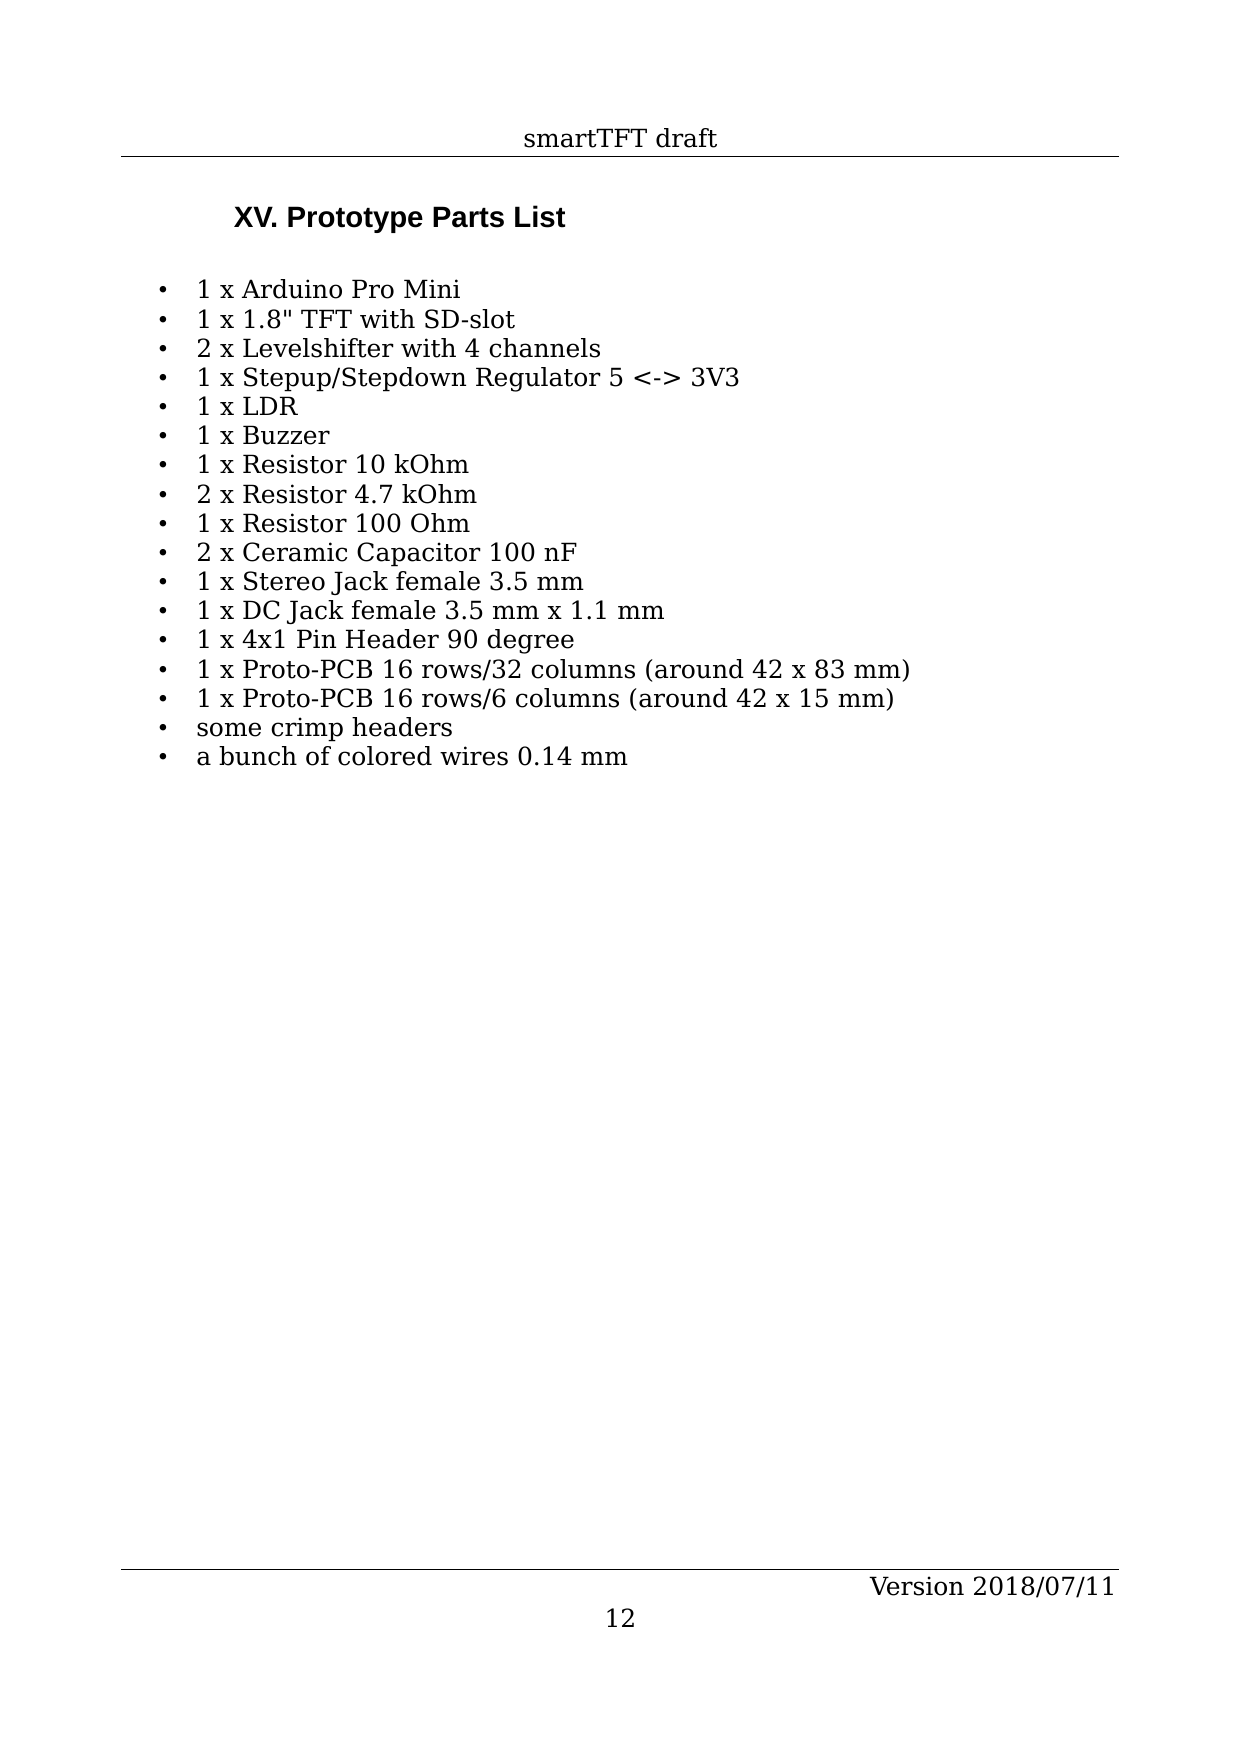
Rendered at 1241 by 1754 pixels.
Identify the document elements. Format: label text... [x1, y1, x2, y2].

list 2 x Levelshifter with 4 channels [158, 334, 1119, 363]
list 2 x Ceramic Capacitor 100 nF [158, 538, 1119, 567]
list 1 x Arduino Pro Mini [158, 276, 1119, 305]
list 1 x 1.8" TFT with SD-slot [158, 305, 1119, 334]
list 1 x Proto-PCB 16 rows/32 columns (around 42 x 83 mm) [158, 655, 1119, 684]
subtitle Prototype Parts List [233, 200, 1119, 234]
list 1 x Stereo Jack female 3.5 mm [158, 567, 1119, 596]
list 1 x DC Jack female 3.5 mm x 1.1 mm [158, 596, 1119, 626]
list 1 x Proto-PCB 16 rows/6 columns (around 42 x 15 mm) [158, 684, 1119, 713]
list 1 x 4x1 Pin Header 90 degree [158, 626, 1119, 655]
list 1 x Resistor 10 kOhm [158, 451, 1119, 480]
list 2 x Resistor 4.7 kOhm [158, 480, 1119, 509]
list 1 x Resistor 100 Ohm [158, 509, 1119, 538]
list 1 x Buzzer [158, 421, 1119, 451]
list 1 x LDR [158, 392, 1119, 421]
list 1 x Stepup/Stepdown Regulator 5 <-> 3V3 [158, 363, 1119, 392]
list some crimp headers [158, 713, 1119, 742]
list a bunch of colored wires 0.14 mm [158, 742, 1119, 771]
